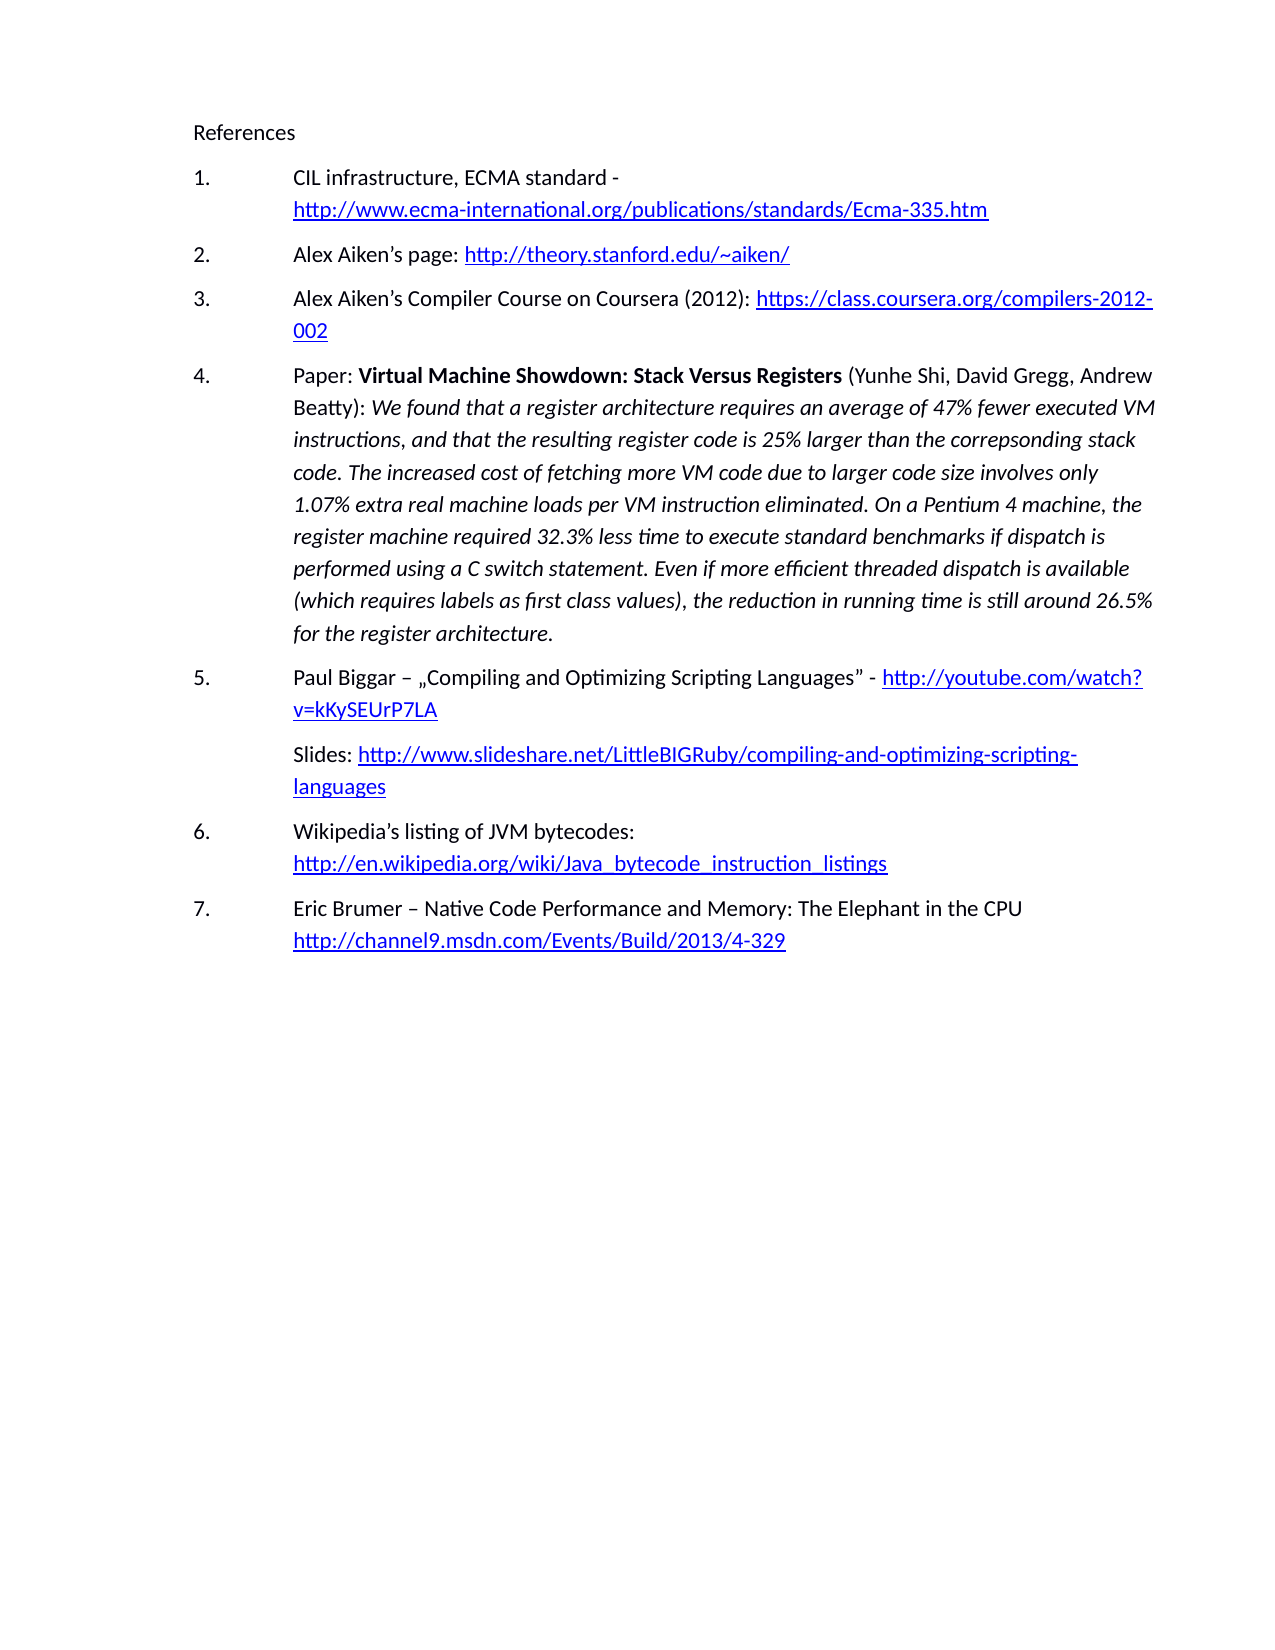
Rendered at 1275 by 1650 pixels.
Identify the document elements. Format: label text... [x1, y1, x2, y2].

list Eric Brumer – Native Code Performance and Memory: The Elephant in the CPU http://channel9.msdn.com/Events/Build/2013/4-329 [193, 894, 1157, 954]
list Alex Aiken’s page: http://theory.stanford.edu/~aiken/ [193, 240, 1157, 268]
list CIL infrastructure, ECMA standard - http://www.ecma-international.org/publications/standards/Ecma-335.htm [193, 163, 1157, 223]
list Alex Aiken’s Compiler Course on Coursera (2012): https://class.coursera.org/compilers-2012-002 [193, 284, 1157, 344]
text References [118, 118, 1157, 146]
list Wikipedia’s listing of JVM bytecodes: http://en.wikipedia.org/wiki/Java_bytecode_instruction_listings [193, 817, 1157, 877]
list Paul Biggar – „Compiling and Optimizing Scripting Languages” - http://youtube.com/watch?v=kKySEUrP7LA [193, 663, 1157, 724]
list Paper: Virtual Machine Showdown: Stack Versus Registers (Yunhe Shi, David Gregg, Andrew Beatty): We found that a register architecture requires an average of 47% fewer executed VM instructions, and that the resulting register code is 25% larger than the correpsonding stack code. The increased cost of fetching more VM code due to larger code size involves only 1.07% extra real machine loads per VM instruction eliminated. On a Pentium 4 machine, the register machine required 32.3% less time to execute standard benchmarks if dispatch is performed using a C switch statement. Even if more efficient threaded dispatch is available (which requires labels as first class values), the reduction in running time is still around 26.5% for the register architecture. [193, 361, 1157, 647]
text Slides: http://www.slideshare.net/LittleBIGRuby/compiling-and-optimizing-scripting-languages [293, 740, 1157, 801]
